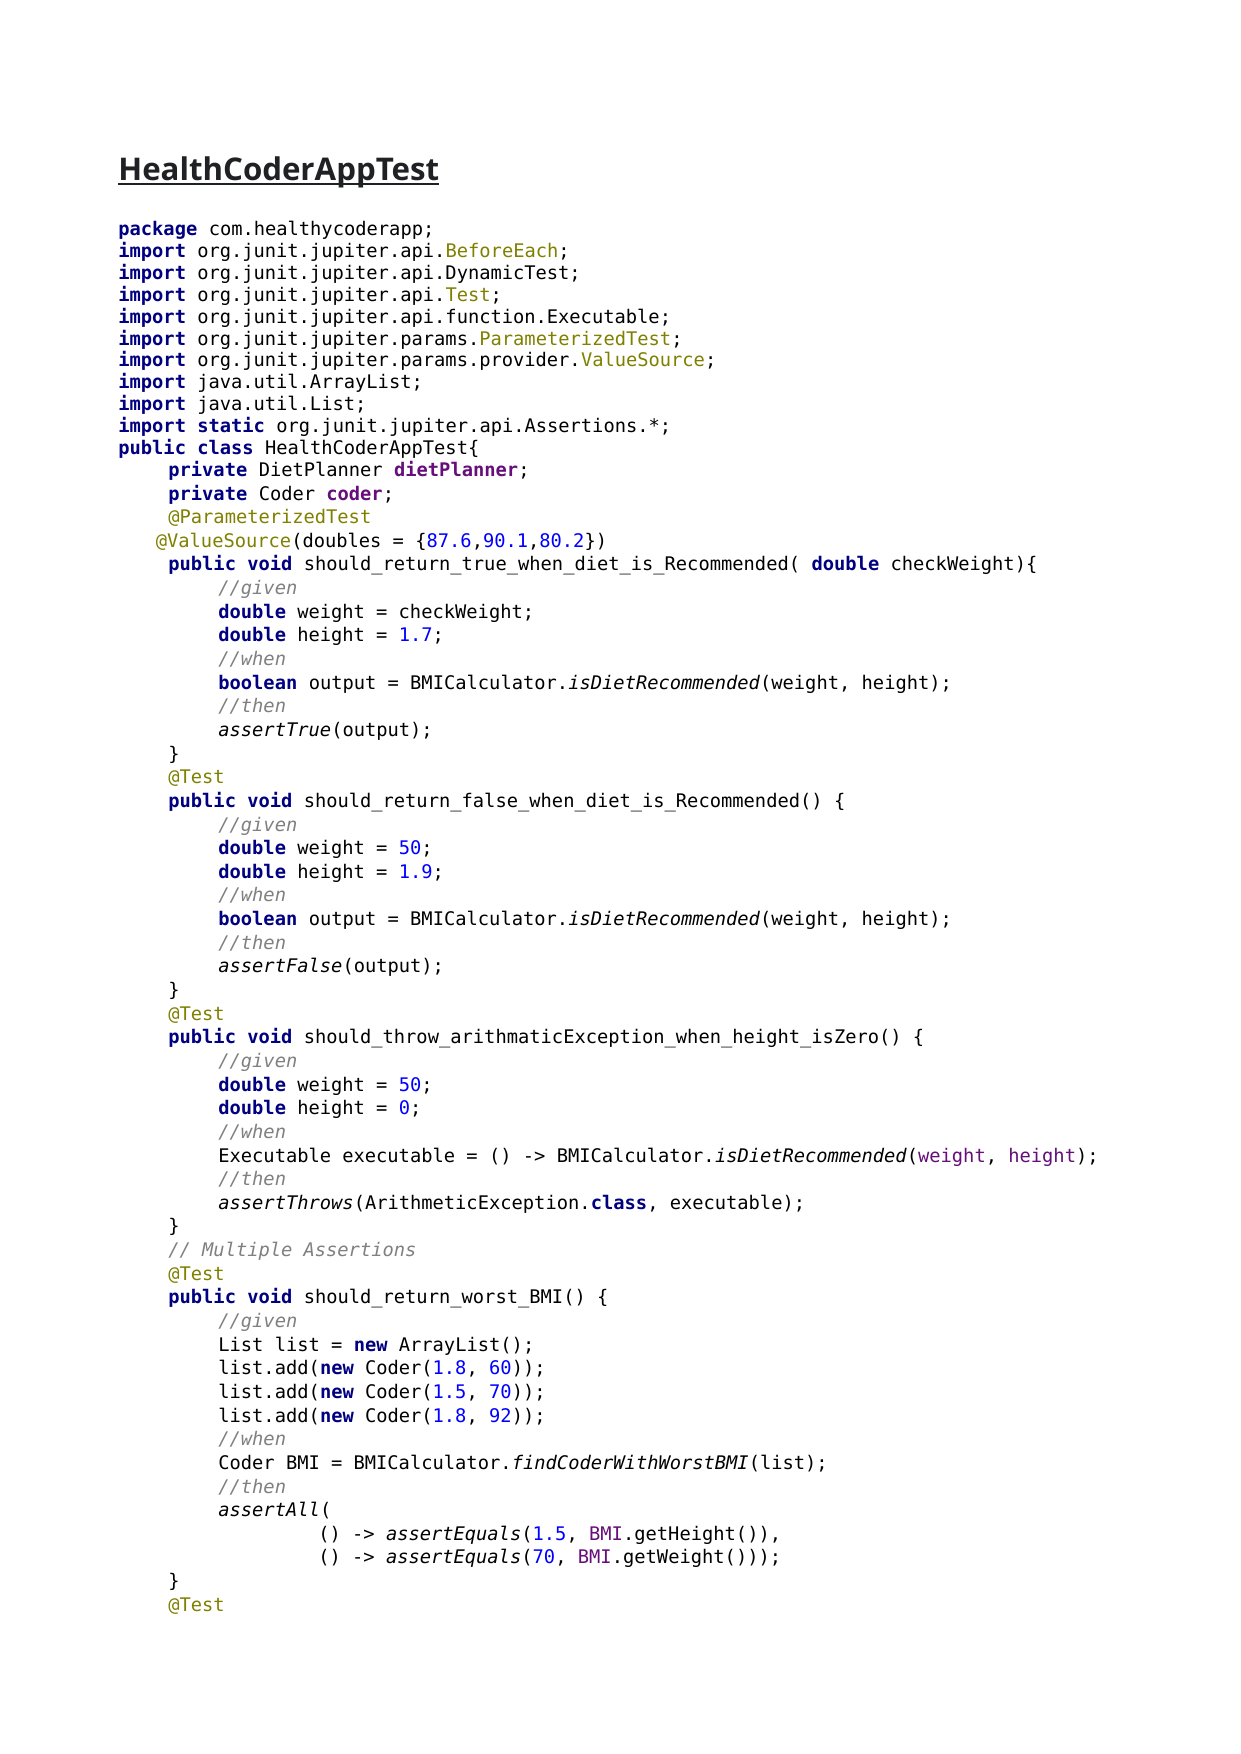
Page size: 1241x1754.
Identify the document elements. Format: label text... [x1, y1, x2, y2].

text @Test [118, 1594, 1122, 1617]
text import org.junit.jupiter.params.provider.ValueSource; [118, 349, 1122, 371]
text private Coder coder; [118, 482, 1122, 506]
text } [118, 1570, 1122, 1594]
text //when [118, 884, 1122, 908]
text //when [118, 648, 1122, 672]
text //then [118, 695, 1122, 719]
text assertTrue(output); [118, 719, 1122, 743]
text //given [118, 813, 1122, 837]
text @ParameterizedTest [118, 506, 1122, 530]
text () -> assertEquals(1.5, BMI.getHeight()), [118, 1523, 1122, 1547]
text public class HealthCoderAppTest{ [118, 437, 1122, 459]
text double weight = 50; [118, 837, 1122, 861]
text import java.util.ArrayList; [118, 371, 1122, 393]
text //then [118, 1476, 1122, 1499]
text package com.healthycoderapp; [118, 218, 1122, 240]
text } [118, 979, 1122, 1003]
text import static org.junit.jupiter.api.Assertions.*; [118, 415, 1122, 437]
text //when [118, 1428, 1122, 1452]
text //then [118, 932, 1122, 955]
text } [118, 743, 1122, 766]
text import org.junit.jupiter.api.Test; [118, 284, 1122, 306]
text double height = 1.9; [118, 861, 1122, 884]
text public void should_return_true_when_diet_is_Recommended( double checkWeight){ [118, 553, 1122, 577]
text assertFalse(output); [118, 955, 1122, 979]
text private DietPlanner dietPlanner; [118, 459, 1122, 482]
text public void should_return_worst_BMI() { [118, 1286, 1122, 1310]
text double weight = checkWeight; [118, 601, 1122, 624]
text import org.junit.jupiter.params.ParameterizedTest; [118, 328, 1122, 349]
text assertThrows(ArithmeticException.class, executable); [118, 1192, 1122, 1216]
text boolean output = BMICalculator.isDietRecommended(weight, height); [118, 672, 1122, 695]
text () -> assertEquals(70, BMI.getWeight())); [118, 1547, 1122, 1570]
text // Multiple Assertions [118, 1239, 1122, 1263]
text //then [118, 1168, 1122, 1192]
text boolean output = BMICalculator.isDietRecommended(weight, height); [118, 908, 1122, 932]
text import org.junit.jupiter.api.DynamicTest; [118, 262, 1122, 284]
text list.add(new Coder(1.8, 92)); [118, 1405, 1122, 1428]
text List list = new ArrayList(); [118, 1334, 1122, 1357]
text //given [118, 1310, 1122, 1334]
text HealthCoderAppTest [118, 147, 1122, 189]
text @Test [118, 766, 1122, 790]
text } [118, 1216, 1122, 1239]
text double weight = 50; [118, 1074, 1122, 1097]
text import org.junit.jupiter.api.BeforeEach; [118, 240, 1122, 262]
text @ValueSource(doubles = {87.6,90.1,80.2}) [118, 530, 1122, 553]
text public void should_return_false_when_diet_is_Recommended() { [118, 790, 1122, 813]
text //given [118, 577, 1122, 601]
text list.add(new Coder(1.8, 60)); [118, 1357, 1122, 1381]
text double height = 0; [118, 1097, 1122, 1121]
text import java.util.List; [118, 393, 1122, 415]
text list.add(new Coder(1.5, 70)); [118, 1381, 1122, 1405]
text assertAll( [118, 1499, 1122, 1523]
text //when [118, 1121, 1122, 1144]
text public void should_throw_arithmaticException_when_height_isZero() { [118, 1026, 1122, 1050]
text import org.junit.jupiter.api.function.Executable; [118, 306, 1122, 328]
text @Test [118, 1003, 1122, 1026]
text Coder BMI = BMICalculator.findCoderWithWorstBMI(list); [118, 1452, 1122, 1476]
text @Test [118, 1263, 1122, 1286]
text //given [118, 1050, 1122, 1074]
text Executable executable = () -> BMICalculator.isDietRecommended(weight, height); [118, 1144, 1122, 1168]
text double height = 1.7; [118, 624, 1122, 648]
